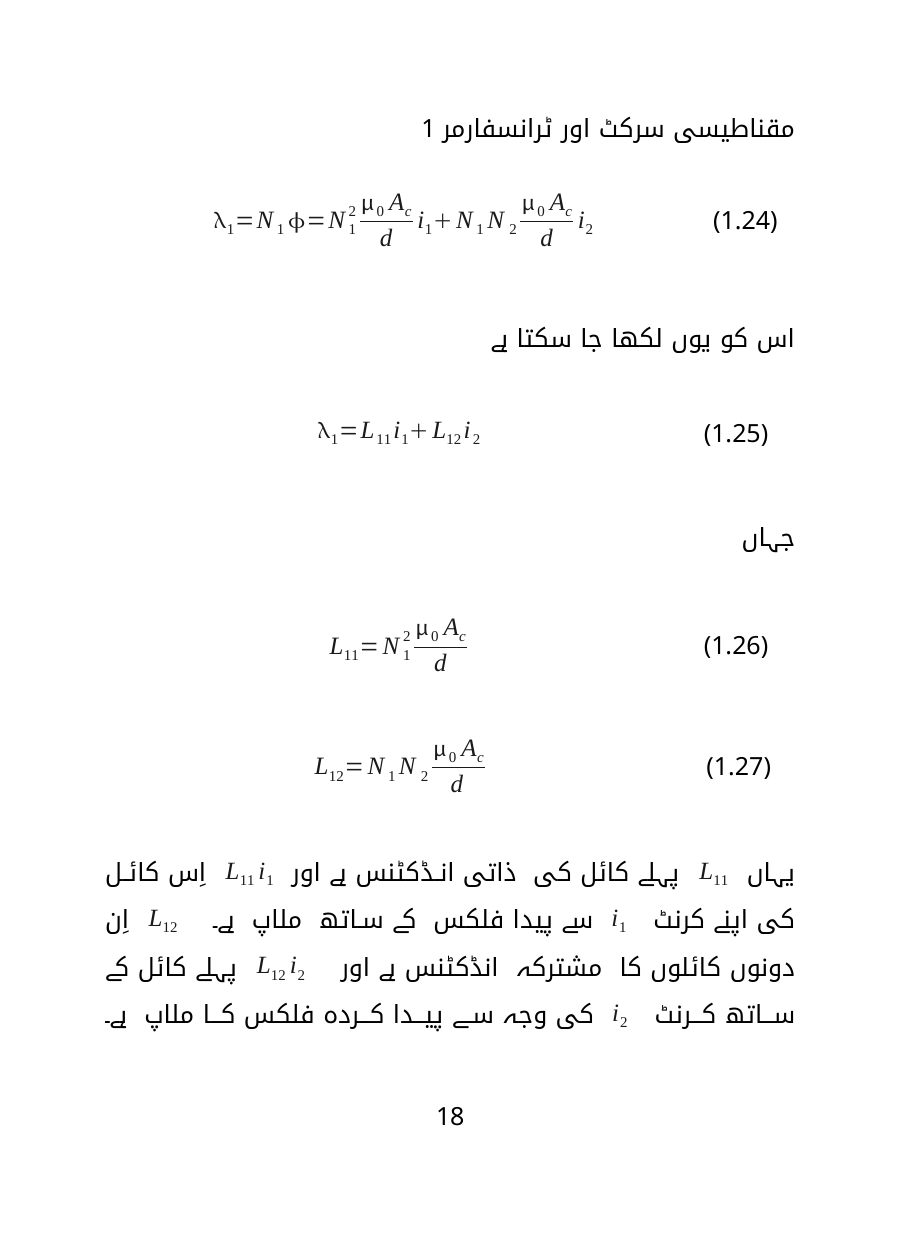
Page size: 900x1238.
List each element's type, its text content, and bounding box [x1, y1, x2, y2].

text جہاں [105, 514, 795, 561]
table_header [105, 183, 707, 269]
table_header [105, 608, 698, 694]
table_header [105, 410, 698, 467]
text یہاںپہلے کائل کی ذاتی انڈکٹنس ہے اوراِس کائل کی اپنے کرنٹ سے پیدا فلکس کے ساتھ ملاپ ہے۔ اِن دونوں کائلوں کا مشترکہ انڈکٹنس ہے اور پہلے کائل کے ساتھ کرنٹ کی وجہ سے پیدا کردہ فلکس کا ملاپ ہے۔ بالکل اسی طرح ہم دوسرے کائل کے لئے لکھ سکتے ہیں [105, 849, 795, 1039]
table_header (1.24) [707, 183, 795, 269]
table_header (1.26) [698, 608, 795, 694]
text اس کو یوں لکھا جا سکتا ہے [105, 316, 795, 363]
table_header (1.27) [701, 729, 795, 815]
table_header (1.25) [698, 410, 795, 467]
table_header [105, 729, 701, 815]
